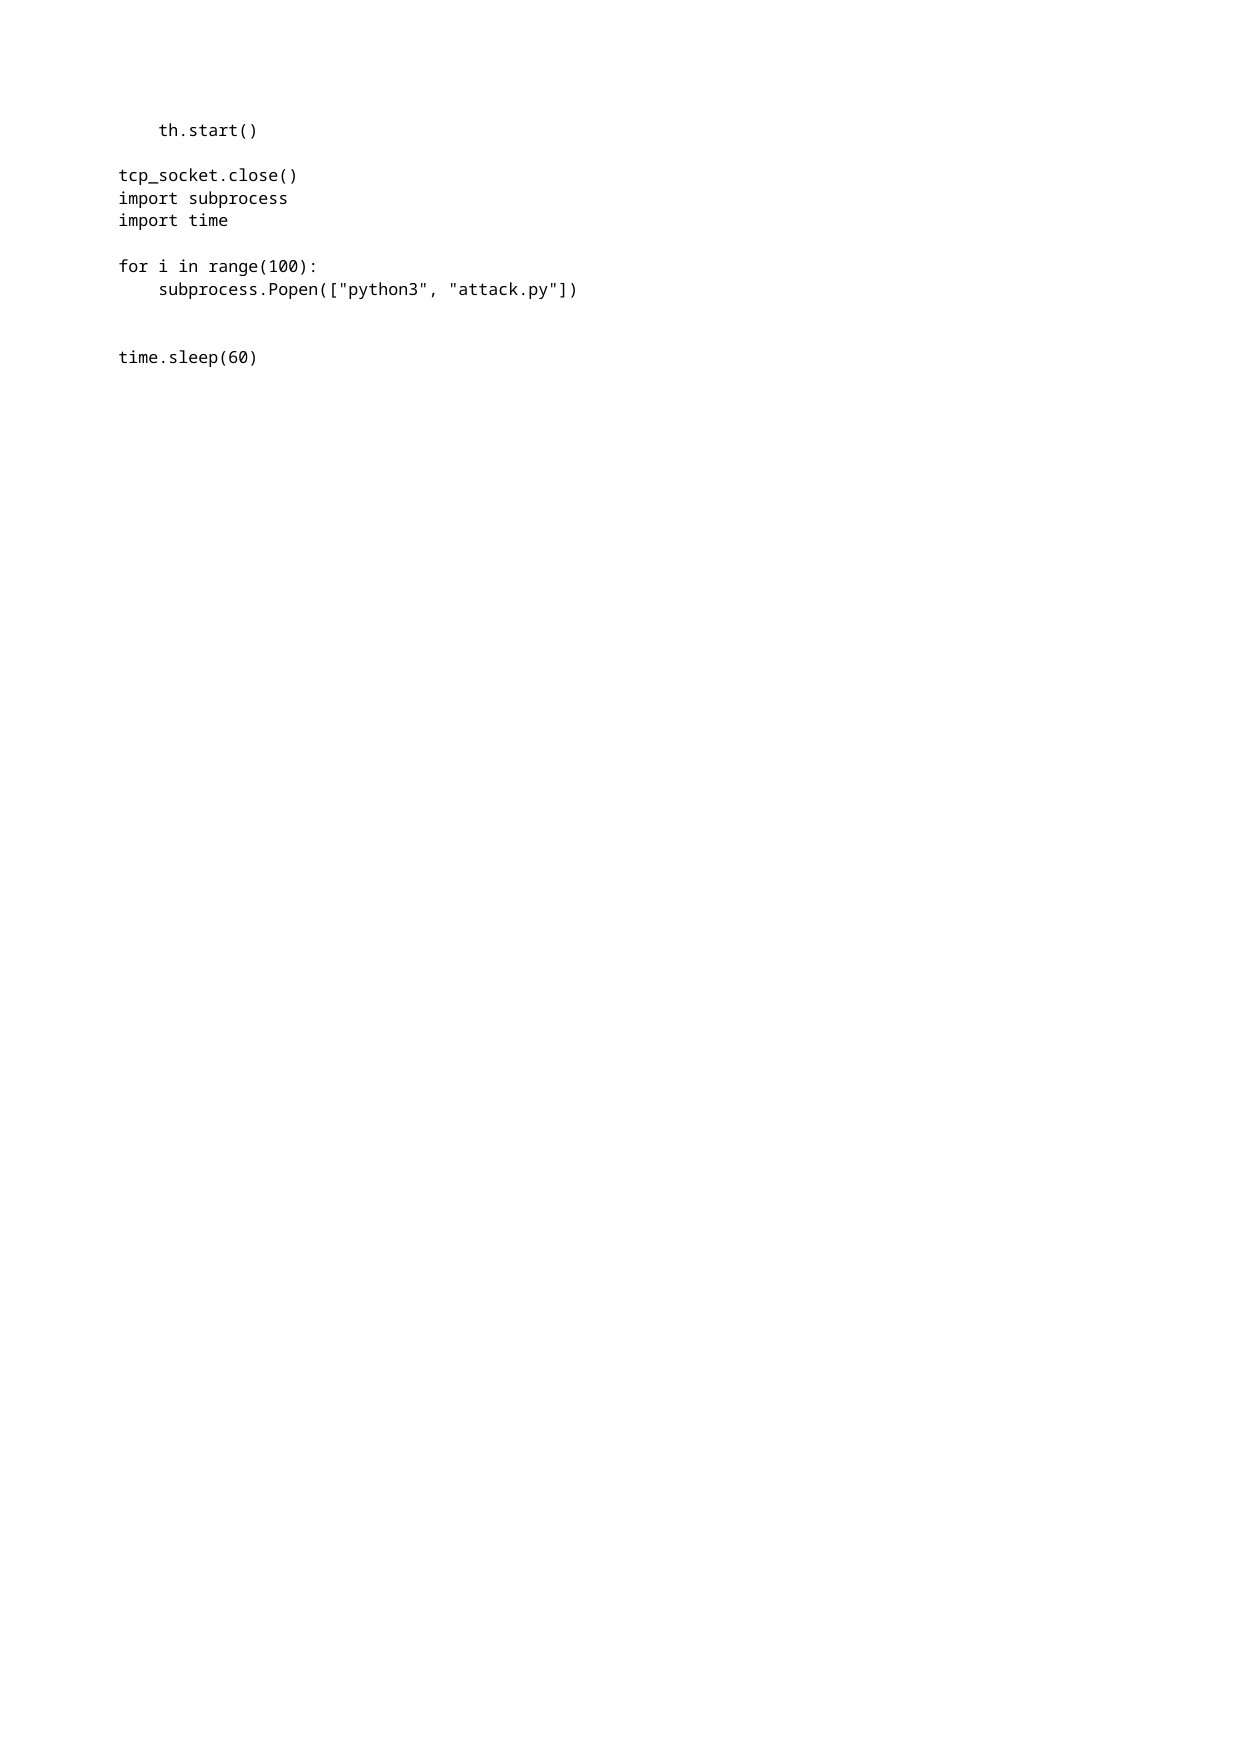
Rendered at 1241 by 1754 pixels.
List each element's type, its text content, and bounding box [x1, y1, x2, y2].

text th.start() [118, 118, 1122, 141]
text for i in range(100): [118, 254, 1122, 277]
text import subprocess [118, 186, 1122, 209]
text tcp_socket.close() [118, 163, 1122, 186]
text time.sleep(60) [118, 345, 1122, 368]
text subprocess.Popen(["python3", "attack.py"]) [118, 277, 1122, 300]
text import time [118, 209, 1122, 232]
